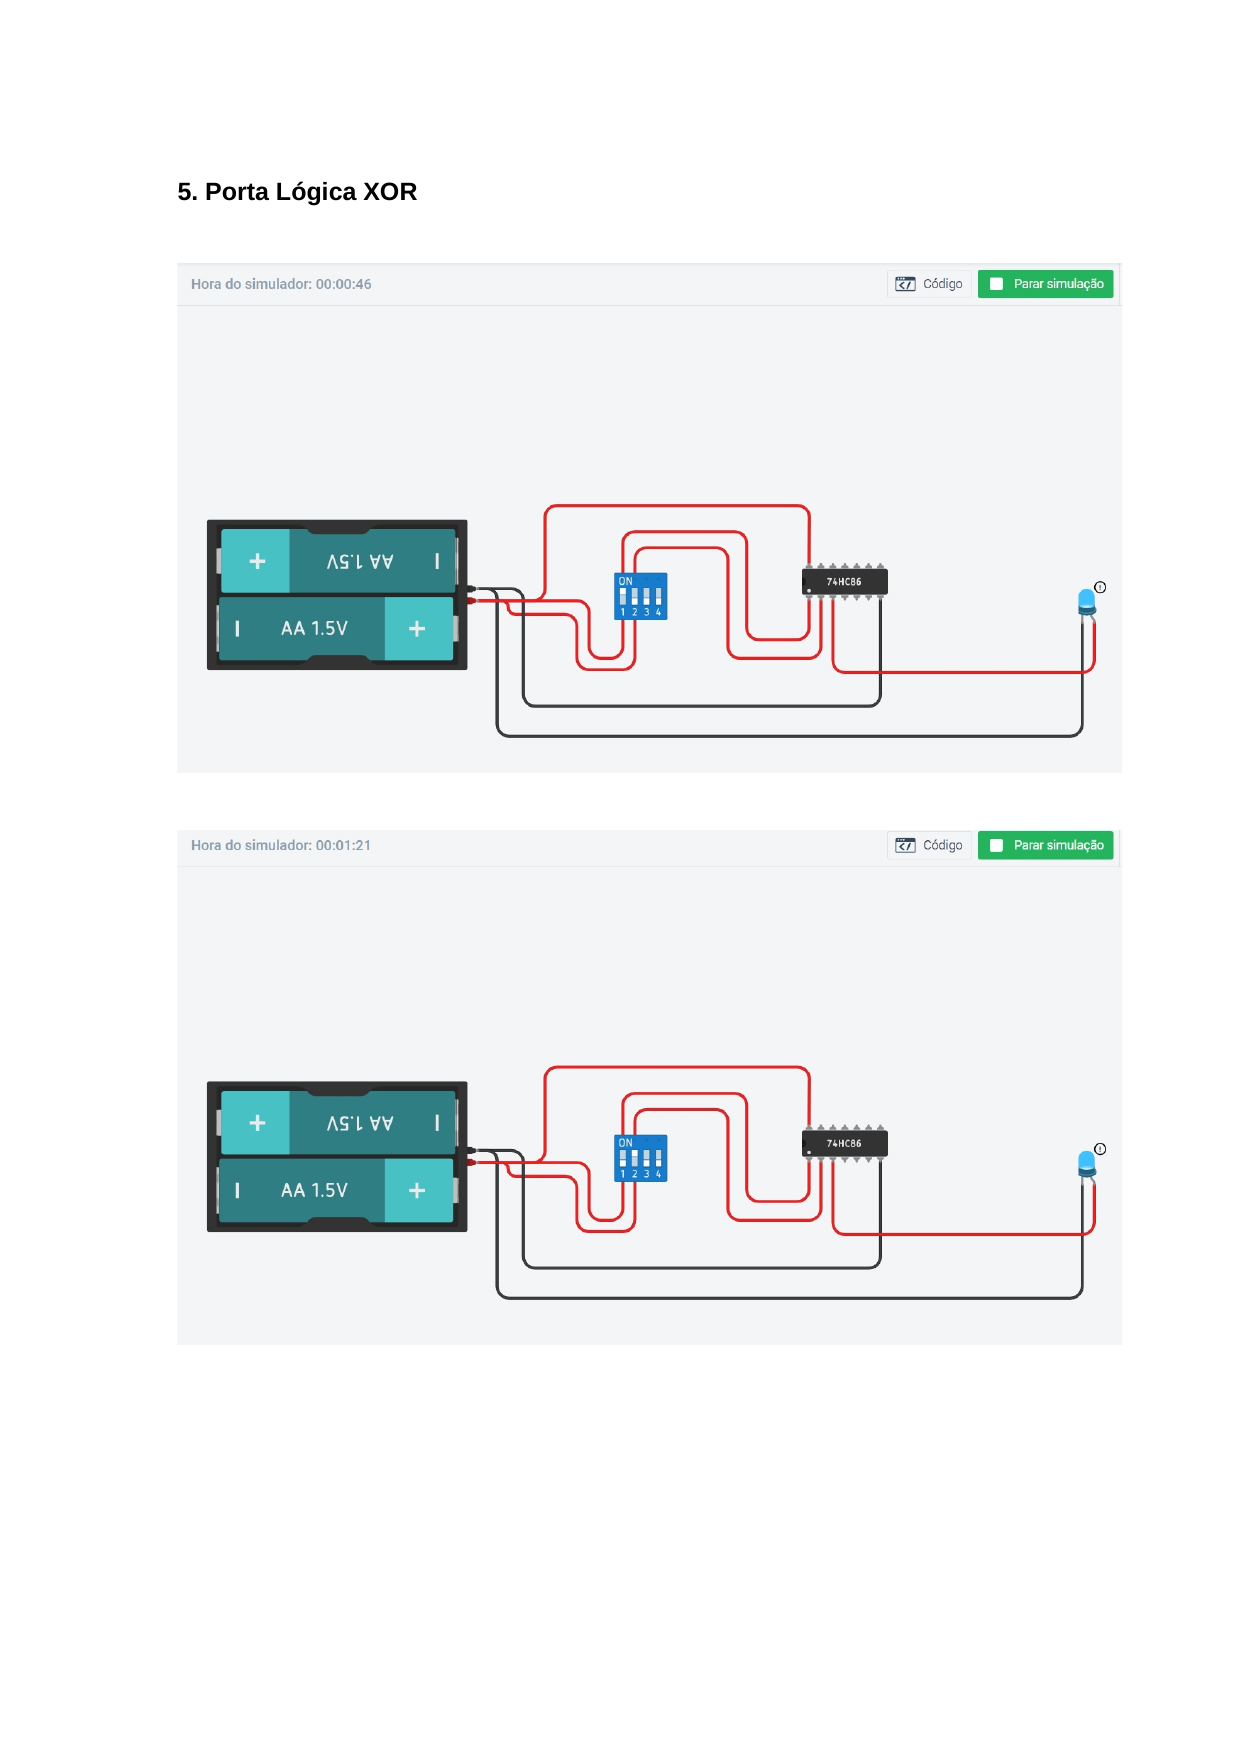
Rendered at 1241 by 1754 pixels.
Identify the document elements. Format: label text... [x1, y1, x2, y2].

text 5. Porta Lógica XOR [177, 177, 1122, 206]
picture [177, 263, 1123, 773]
picture [177, 830, 1123, 1345]
